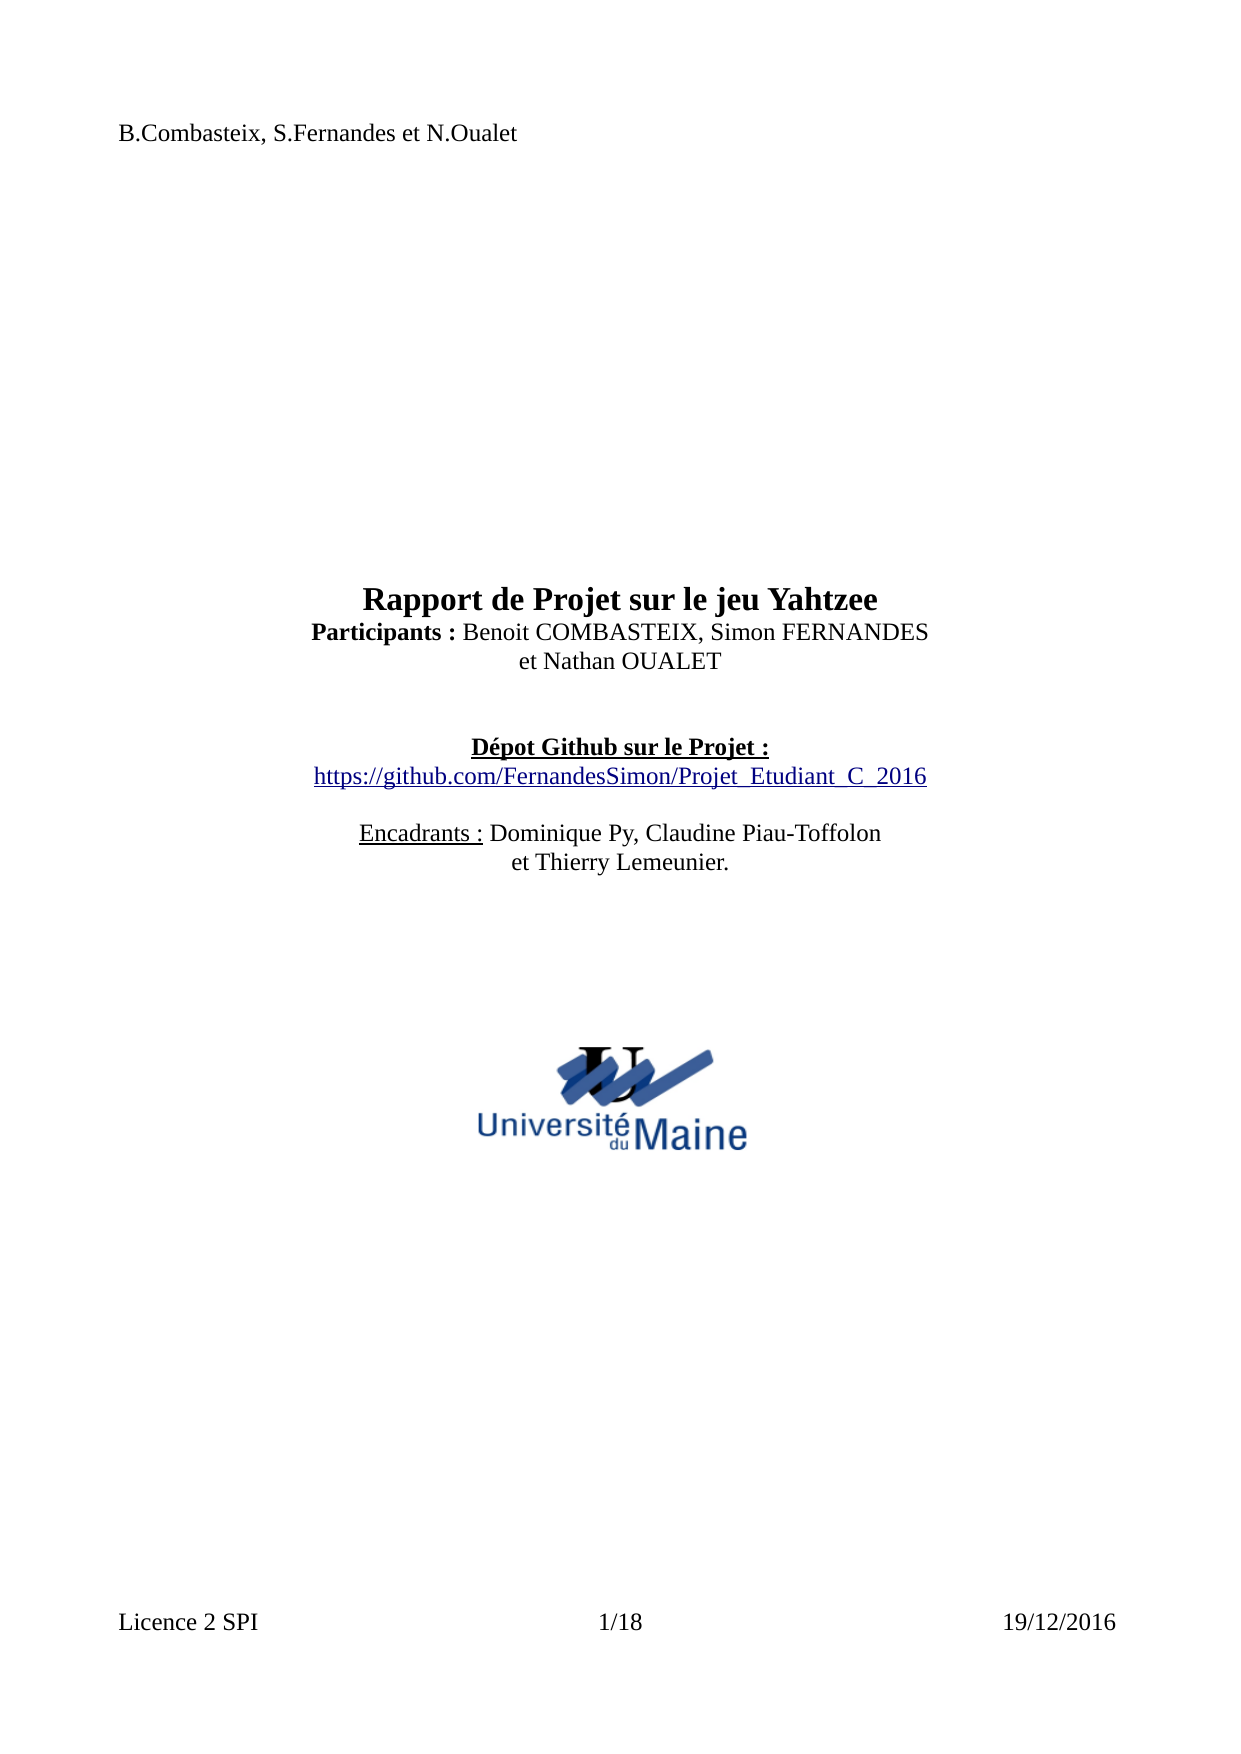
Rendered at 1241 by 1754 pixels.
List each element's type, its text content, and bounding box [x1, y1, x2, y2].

text Dépot Github sur le Projet : [118, 732, 1122, 761]
text et Thierry Lemeunier. [118, 847, 1122, 876]
text et Nathan OUALET [118, 646, 1122, 675]
picture [331, 940, 902, 1254]
text Rapport de Projet sur le jeu Yahtzee [118, 579, 1122, 617]
text Participants : Benoit COMBASTEIX, Simon FERNANDES [118, 617, 1122, 646]
text Encadrants : Dominique Py, Claudine Piau-Toffolon [118, 818, 1122, 847]
text https://github.com/FernandesSimon/Projet_Etudiant_C_2016 [118, 761, 1122, 790]
